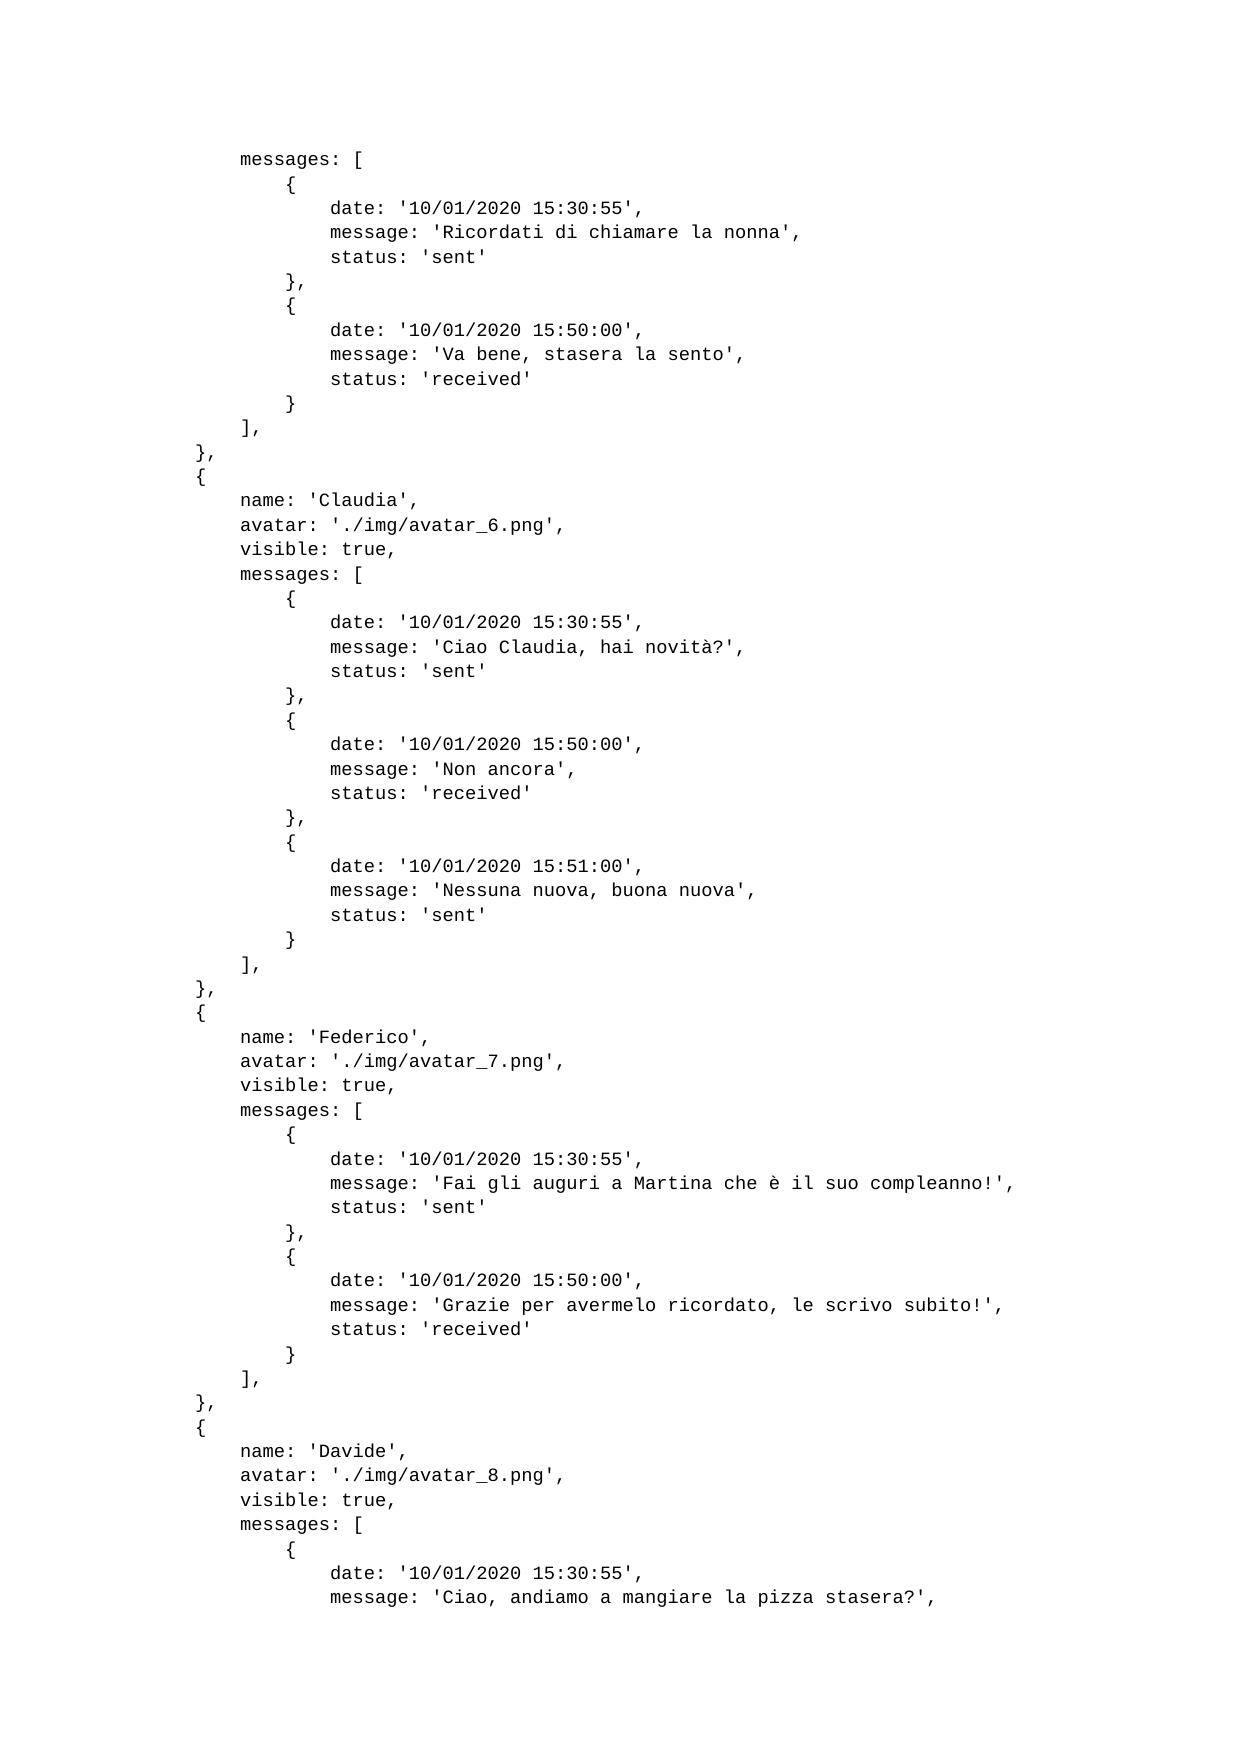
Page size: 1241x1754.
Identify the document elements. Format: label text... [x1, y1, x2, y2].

text } [150, 1344, 1090, 1366]
text date: '10/01/2020 15:30:55', [150, 1149, 1090, 1171]
text date: '10/01/2020 15:51:00', [150, 857, 1090, 878]
text status: 'sent' [150, 247, 1090, 269]
text message: 'Ciao Claudia, hai novità?', [150, 637, 1090, 659]
text visible: true, [150, 1076, 1090, 1097]
text visible: true, [150, 1491, 1090, 1512]
text ], [150, 954, 1090, 976]
text { [150, 1125, 1090, 1146]
text status: 'sent' [150, 662, 1090, 683]
text messages: [ [150, 564, 1090, 586]
text { [150, 1417, 1090, 1439]
text messages: [ [150, 1515, 1090, 1536]
text message: 'Nessuna nuova, buona nuova', [150, 881, 1090, 902]
text { [150, 296, 1090, 317]
text date: '10/01/2020 15:30:55', [150, 613, 1090, 634]
text message: 'Grazie per avermelo ricordato, le scrivo subito!', [150, 1296, 1090, 1317]
text }, [150, 442, 1090, 464]
text ], [150, 418, 1090, 439]
text message: 'Ciao, andiamo a mangiare la pizza stasera?', [150, 1588, 1090, 1609]
text date: '10/01/2020 15:50:00', [150, 735, 1090, 756]
text avatar: './img/avatar_6.png', [150, 516, 1090, 537]
text status: 'received' [150, 1320, 1090, 1341]
text date: '10/01/2020 15:30:55', [150, 199, 1090, 220]
text }, [150, 1393, 1090, 1414]
text }, [150, 686, 1090, 707]
text { [150, 832, 1090, 854]
text avatar: './img/avatar_8.png', [150, 1466, 1090, 1487]
text messages: [ [150, 1101, 1090, 1122]
text visible: true, [150, 540, 1090, 561]
text name: 'Davide', [150, 1442, 1090, 1463]
text }, [150, 272, 1090, 293]
text { [150, 589, 1090, 610]
text } [150, 930, 1090, 951]
text }, [150, 1222, 1090, 1244]
text } [150, 394, 1090, 415]
text { [150, 1247, 1090, 1268]
text message: 'Va bene, stasera la sento', [150, 345, 1090, 366]
text { [150, 1003, 1090, 1024]
text date: '10/01/2020 15:30:55', [150, 1564, 1090, 1585]
text { [150, 467, 1090, 488]
text }, [150, 979, 1090, 1000]
text date: '10/01/2020 15:50:00', [150, 1271, 1090, 1292]
text message: 'Fai gli auguri a Martina che è il suo compleanno!', [150, 1174, 1090, 1195]
text { [150, 1539, 1090, 1561]
text { [150, 174, 1090, 196]
text date: '10/01/2020 15:50:00', [150, 321, 1090, 342]
text name: 'Federico', [150, 1027, 1090, 1049]
text status: 'received' [150, 369, 1090, 391]
text message: 'Ricordati di chiamare la nonna', [150, 223, 1090, 244]
text status: 'received' [150, 784, 1090, 805]
text messages: [ [150, 150, 1090, 171]
text ], [150, 1369, 1090, 1390]
text }, [150, 808, 1090, 829]
text avatar: './img/avatar_7.png', [150, 1052, 1090, 1073]
text status: 'sent' [150, 906, 1090, 927]
text name: 'Claudia', [150, 491, 1090, 512]
text message: 'Non ancora', [150, 759, 1090, 781]
text { [150, 711, 1090, 732]
text status: 'sent' [150, 1198, 1090, 1219]
